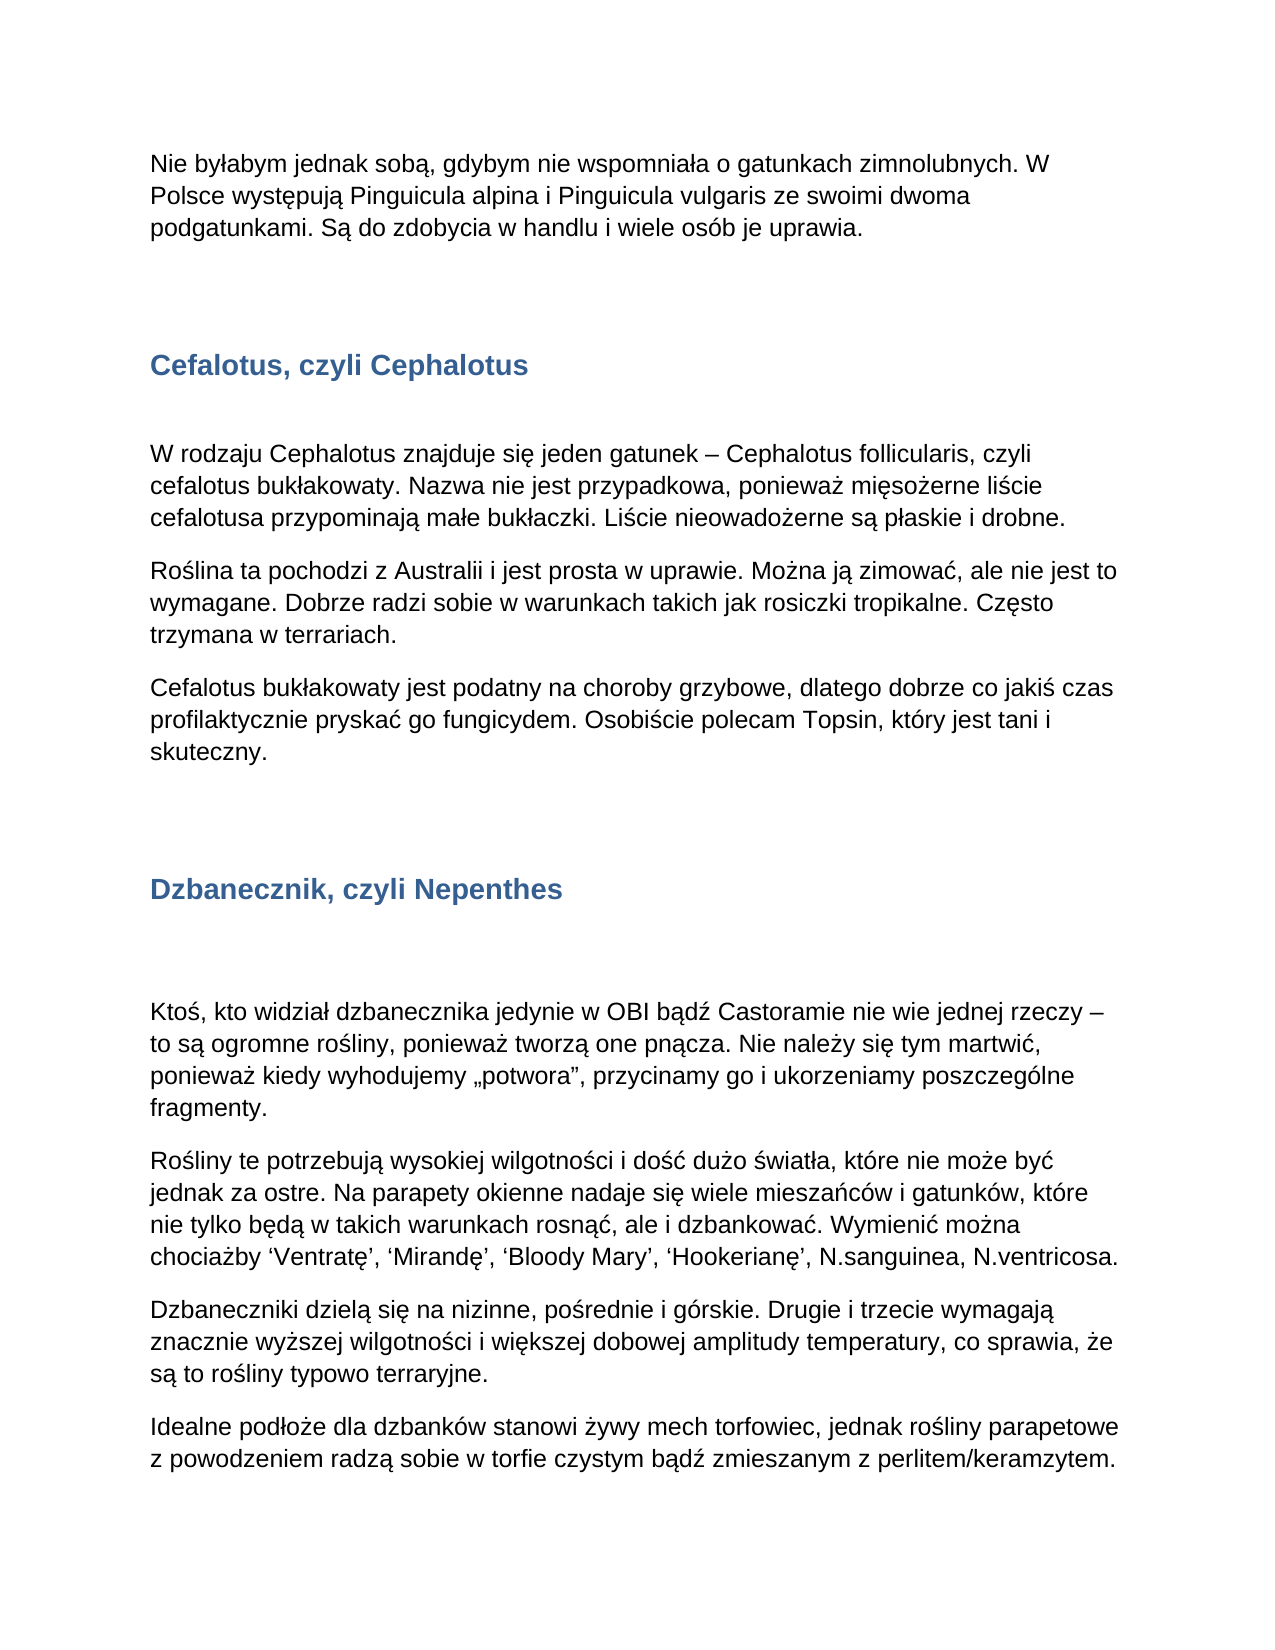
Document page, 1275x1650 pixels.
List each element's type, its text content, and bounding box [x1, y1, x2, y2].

text Roślina ta pochodzi z Australii i jest prosta w uprawie. Można ją zimować, ale nie jest to wymagane. Dobrze radzi sobie w warunkach takich jak rosiczki tropikalne. Często trzymana w terrariach. [150, 557, 1125, 649]
text W rodzaju Cephalotus znajduje się jeden gatunek – Cephalotus follicularis, czyli cefalotus bukłakowaty. Nazwa nie jest przypadkowa, ponieważ mięsożerne liście cefalotusa przypominają małe bukłaczki. Liście nieowadożerne są płaskie i drobne. [150, 439, 1125, 532]
text Cefalotus bukłakowaty jest podatny na choroby grzybowe, dlatego dobrze co jakiś czas profilaktycznie pryskać go fungicydem. Osobiście polecam Topsin, który jest tani i skuteczny. [150, 674, 1125, 766]
subtitle Dzbanecznik, czyli Nepenthes [150, 873, 1125, 905]
subtitle Cefalotus, czyli Cephalotus [150, 349, 1125, 382]
text Nie byłabym jednak sobą, gdybym nie wspomniała o gatunkach zimnolubnych. W Polsce występują Pinguicula alpina i Pinguicula vulgaris ze swoimi dwoma podgatunkami. Są do zdobycia w handlu i wiele osób je uprawia. [150, 150, 1125, 242]
text Rośliny te potrzebują wysokiej wilgotności i dość dużo światła, które nie może być jednak za ostre. Na parapety okienne nadaje się wiele mieszańców i gatunków, które nie tylko będą w takich warunkach rosnąć, ale i dzbankować. Wymienić można chociażby ‘Ventratę’, ‘Mirandę’, ‘Bloody Mary’, ‘Hookerianę’, N.sanguinea, N.ventricosa. [150, 1147, 1125, 1271]
text Dzbaneczniki dzielą się na nizinne, pośrednie i górskie. Drugie i trzecie wymagają znacznie wyższej wilgotności i większej dobowej amplitudy temperatury, co sprawia, że są to rośliny typowo terraryjne. [150, 1296, 1125, 1388]
text Idealne podłoże dla dzbanków stanowi żywy mech torfowiec, jednak rośliny parapetowe z powodzeniem radzą sobie w torfie czystym bądź zmieszanym z perlitem/keramzytem. [150, 1413, 1125, 1473]
text Ktoś, kto widział dzbanecznika jedynie w OBI bądź Castoramie nie wie jednej rzeczy – to są ogromne rośliny, ponieważ tworzą one pnącza. Nie należy się tym martwić, ponieważ kiedy wyhodujemy „potwora”, przycinamy go i ukorzeniamy poszczególne fragmenty. [150, 998, 1125, 1122]
